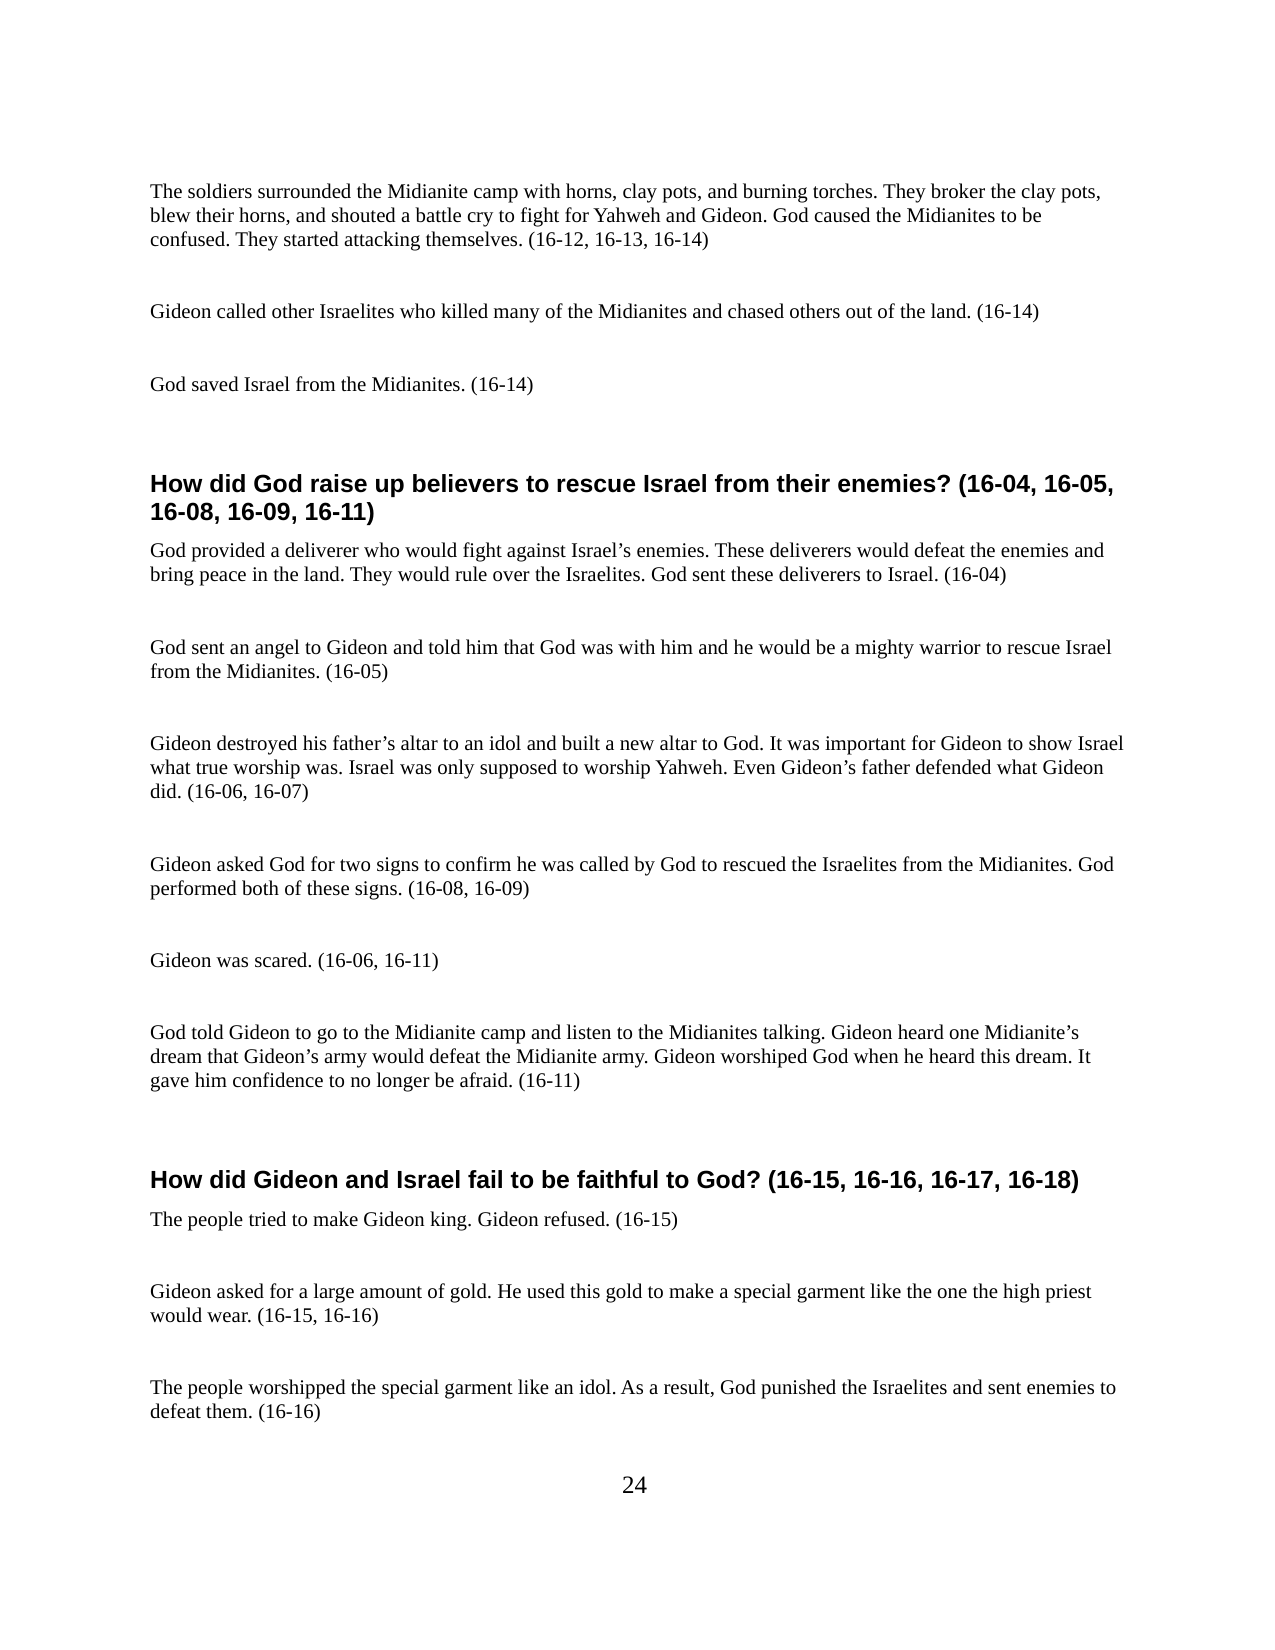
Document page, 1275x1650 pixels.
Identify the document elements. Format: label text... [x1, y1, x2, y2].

text Gideon asked God for two signs to confirm he was called by God to rescued the Israelites from the Midianites. God performed both of these signs. (16-08, 16-09) [150, 851, 1125, 899]
text God saved Israel from the Midianites. (16-14) [150, 371, 1125, 396]
subtitle How did Gideon and Israel fail to be faithful to God? (16-15, 16-16, 16-17, 16-18) [150, 1166, 1125, 1194]
text The people worshipped the special garment like an idol. As a result, God punished the Israelites and sent enemies to defeat them. (16-16) [150, 1375, 1125, 1423]
text God told Gideon to go to the Midianite camp and listen to the Midianites talking. Gideon heard one Midianite’s dream that Gideon’s army would defeat the Midianite army. Gideon worshiped God when he heard this dream. It gave him confidence to no longer be afraid. (16-11) [150, 1020, 1125, 1092]
text Gideon called other Israelites who killed many of the Midianites and chased others out of the land. (16-14) [150, 299, 1125, 323]
text Gideon destroyed his father’s altar to an idol and built a new altar to God. It was important for Gideon to show Israel what true worship was. Israel was only supposed to worship Yahweh. Even Gideon’s father defended what Gideon did. (16-06, 16-07) [150, 731, 1125, 803]
text Gideon asked for a large amount of gold. He used this gold to make a special garment like the one the high priest would wear. (16-15, 16-16) [150, 1279, 1125, 1327]
text God provided a deliverer who would fight against Israel’s enemies. These deliverers would defeat the enemies and bring peace in the land. They would rule over the Israelites. God sent these deliverers to Israel. (16-04) [150, 538, 1125, 586]
text The soldiers surrounded the Midianite camp with horns, clay pots, and burning torches. They broker the clay pots, blew their horns, and shouted a battle cry to fight for Yahweh and Gideon. God caused the Midianites to be confused. They started attacking themselves. (16-12, 16-13, 16-14) [150, 179, 1125, 251]
text God sent an angel to Gideon and told him that God was with him and he would be a mighty warrior to rescue Israel from the Midianites. (16-05) [150, 635, 1125, 683]
text The people tried to make Gideon king. Gideon refused. (16-15) [150, 1207, 1125, 1231]
subtitle How did God raise up believers to rescue Israel from their enemies? (16-04, 16-05, 16-08, 16-09, 16-11) [150, 469, 1125, 526]
text Gideon was scared. (16-06, 16-11) [150, 948, 1125, 972]
